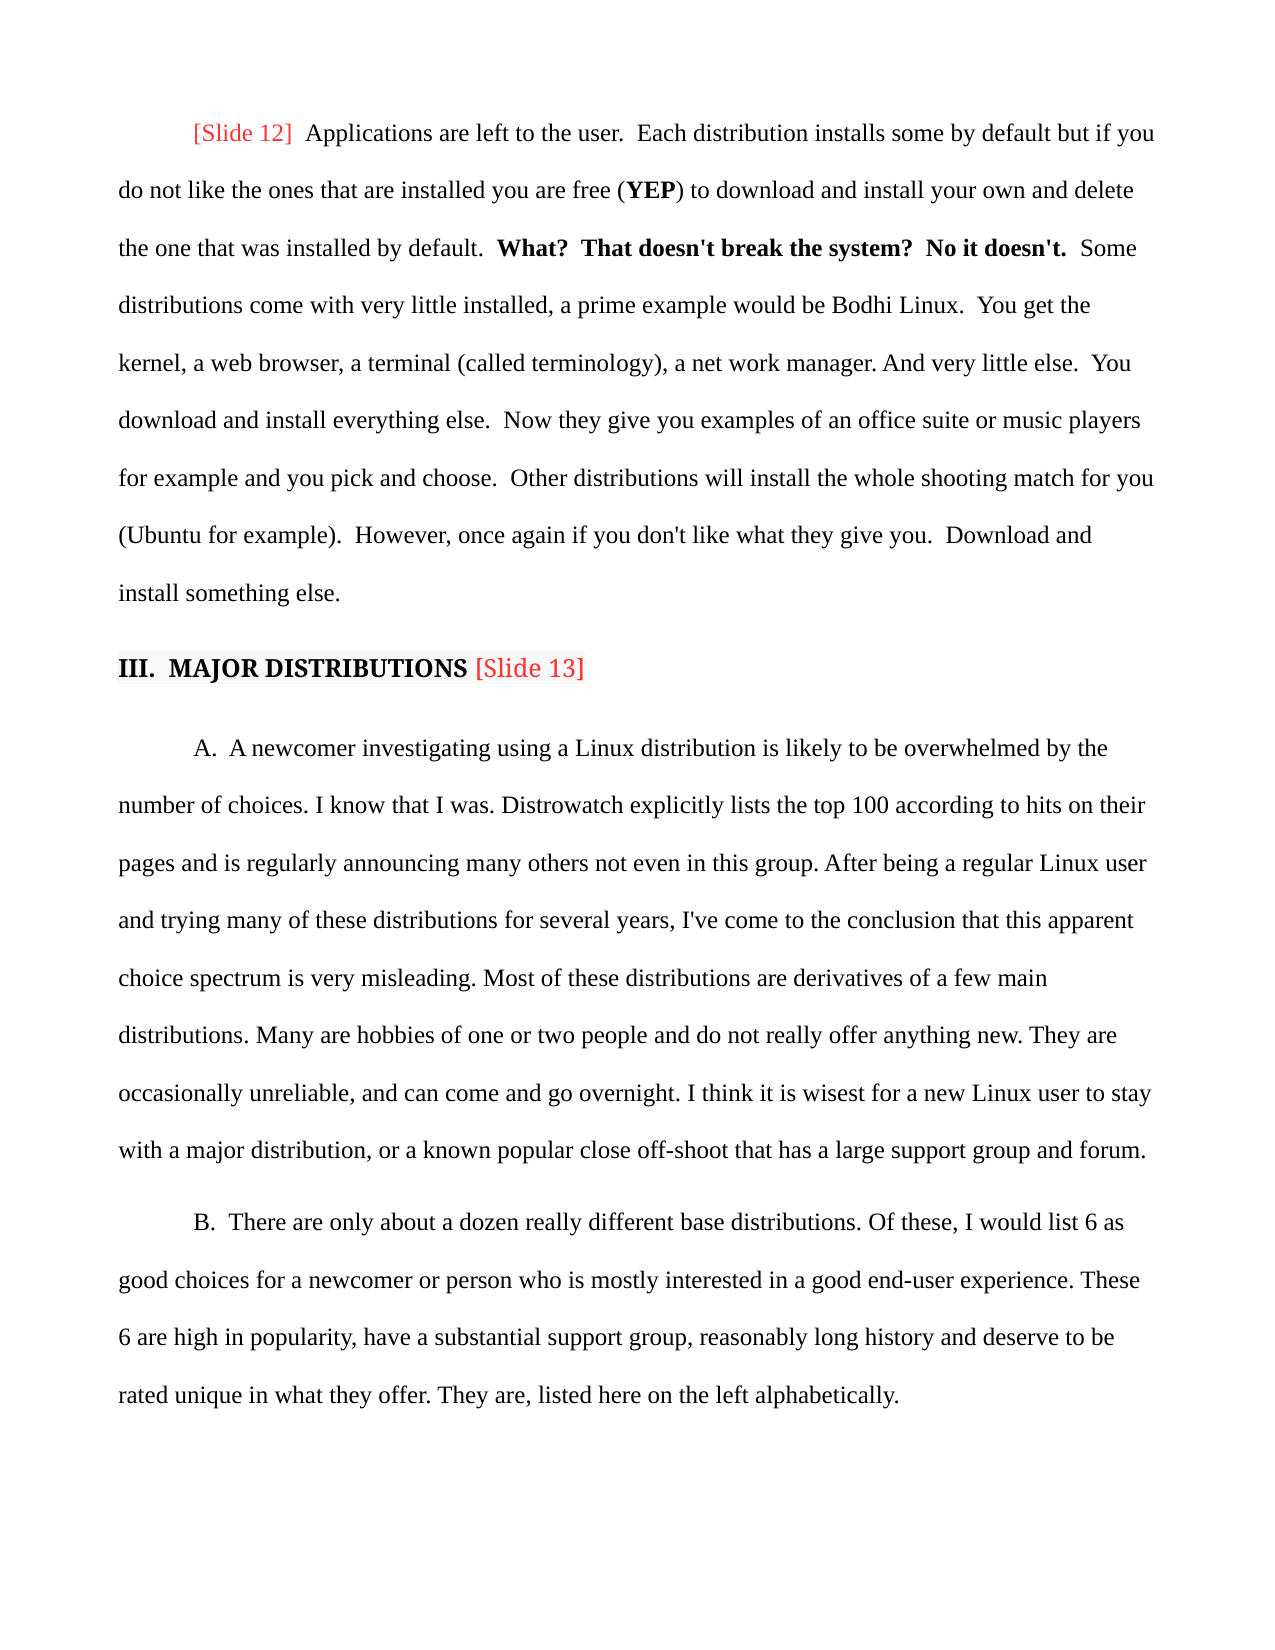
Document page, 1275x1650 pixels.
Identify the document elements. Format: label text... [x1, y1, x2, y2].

text III. MAJOR DISTRIBUTIONS [Slide 13] [118, 650, 1157, 684]
text A. A newcomer investigating using a Linux distribution is likely to be overwhelmed by the number of choices. I know that I was. Distrowatch explicitly lists the top 100 according to hits on their pages and is regularly announcing many others not even in this group. After being a regular Linux user and trying many of these distributions for several years, I've come to the conclusion that this apparent choice spectrum is very misleading. Most of these distributions are derivatives of a few main distributions. Many are hobbies of one or two people and do not really offer anything new. They are occasionally unreliable, and can come and go overnight. I think it is wisest for a new Linux user to stay with a major distribution, or a known popular close off-shoot that has a large support group and forum. [118, 733, 1157, 1164]
text [Slide 12] Applications are left to the user. Each distribution installs some by default but if you do not like the ones that are installed you are free (YEP) to download and install your own and delete the one that was installed by default. What? That doesn't break the system? No it doesn't. Some distributions come with very little installed, a prime example would be Bodhi Linux. You get the kernel, a web browser, a terminal (called terminology), a net work manager. And very little else. You download and install everything else. Now they give you examples of an office suite or music players for example and you pick and choose. Other distributions will install the whole shooting match for you (Ubuntu for example). However, once again if you don't like what they give you. Download and install something else. [118, 118, 1157, 607]
text B. There are only about a dozen really different base distributions. Of these, I would list 6 as good choices for a newcomer or person who is mostly interested in a good end-user experience. These 6 are high in popularity, have a substantial support group, reasonably long history and deserve to be rated unique in what they offer. They are, listed here on the left alphabetically. [118, 1207, 1157, 1409]
